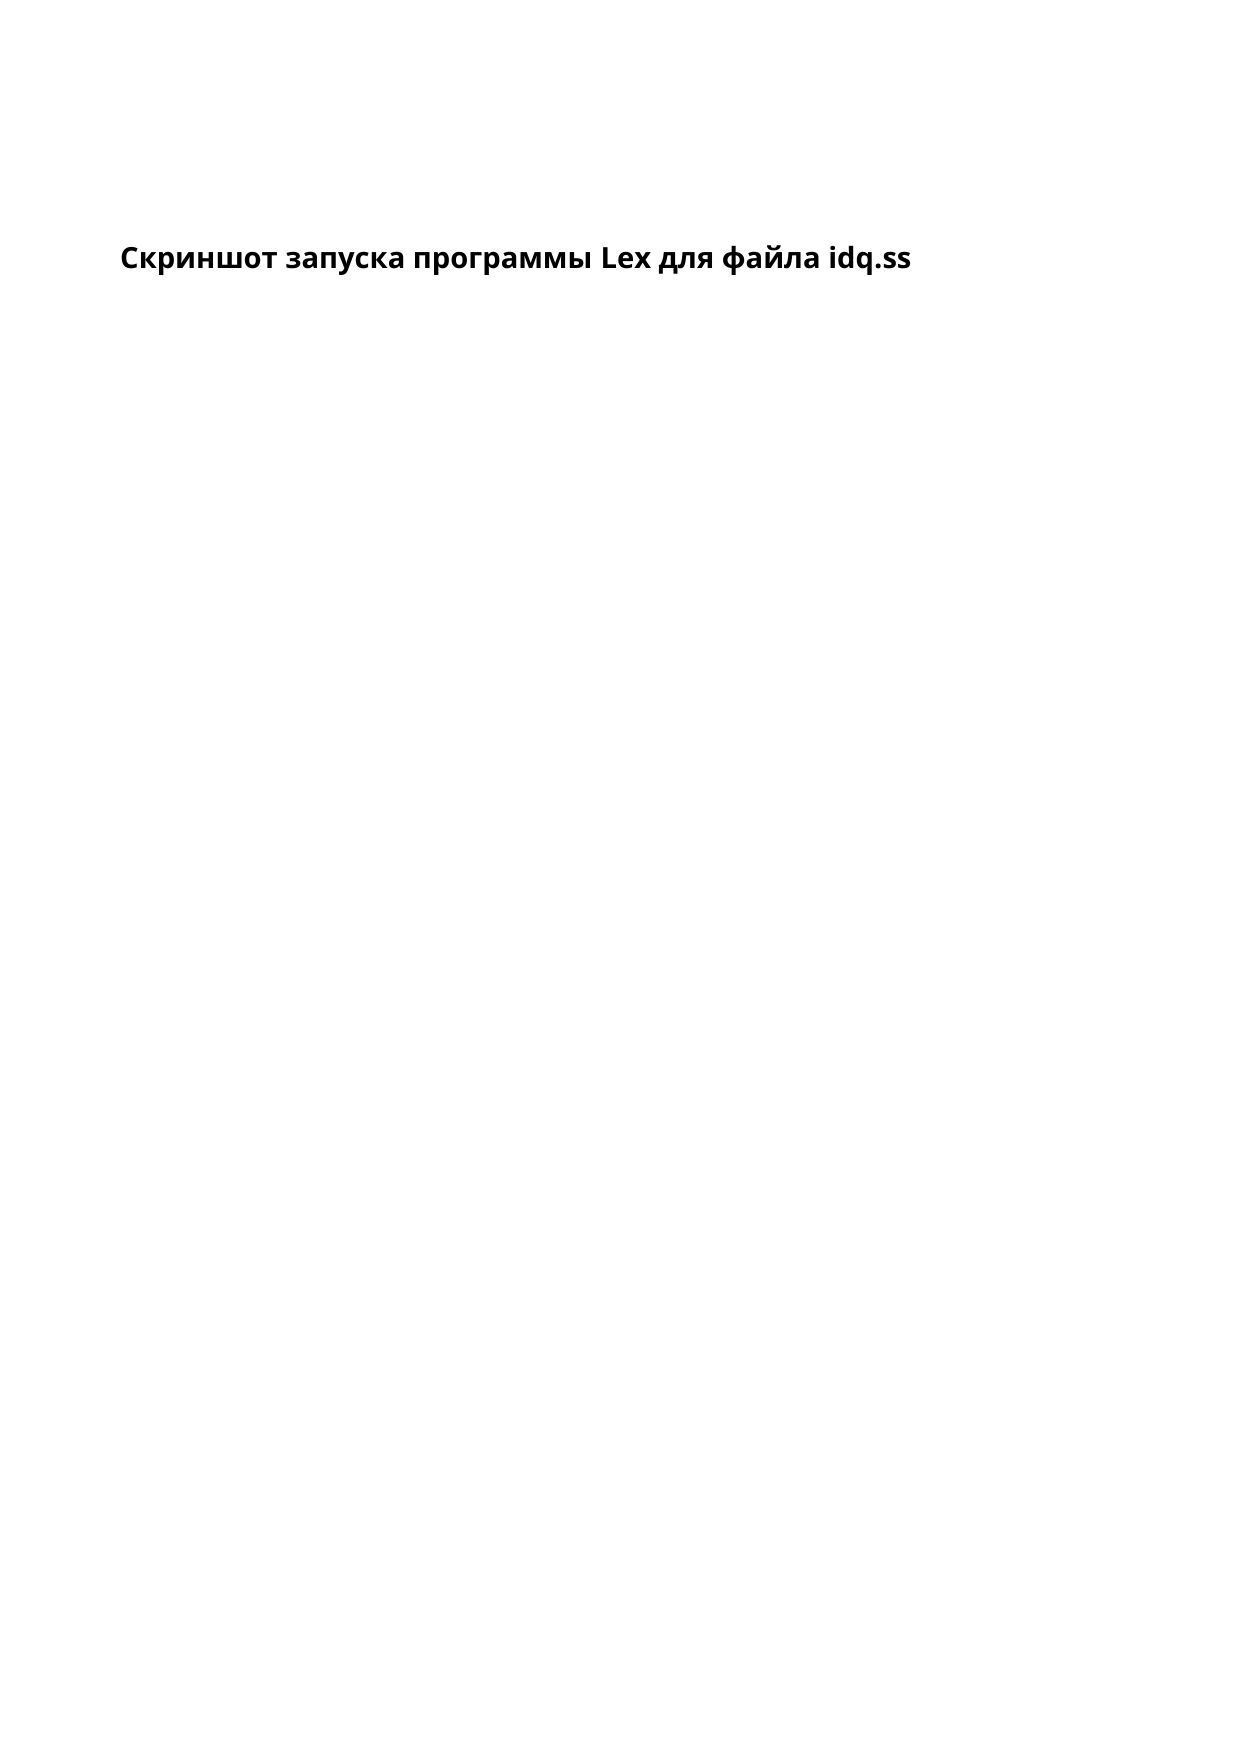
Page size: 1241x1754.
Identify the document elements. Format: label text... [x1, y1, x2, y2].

text Скриншот запуска программы Lex для файла idq.ss [120, 237, 1120, 277]
